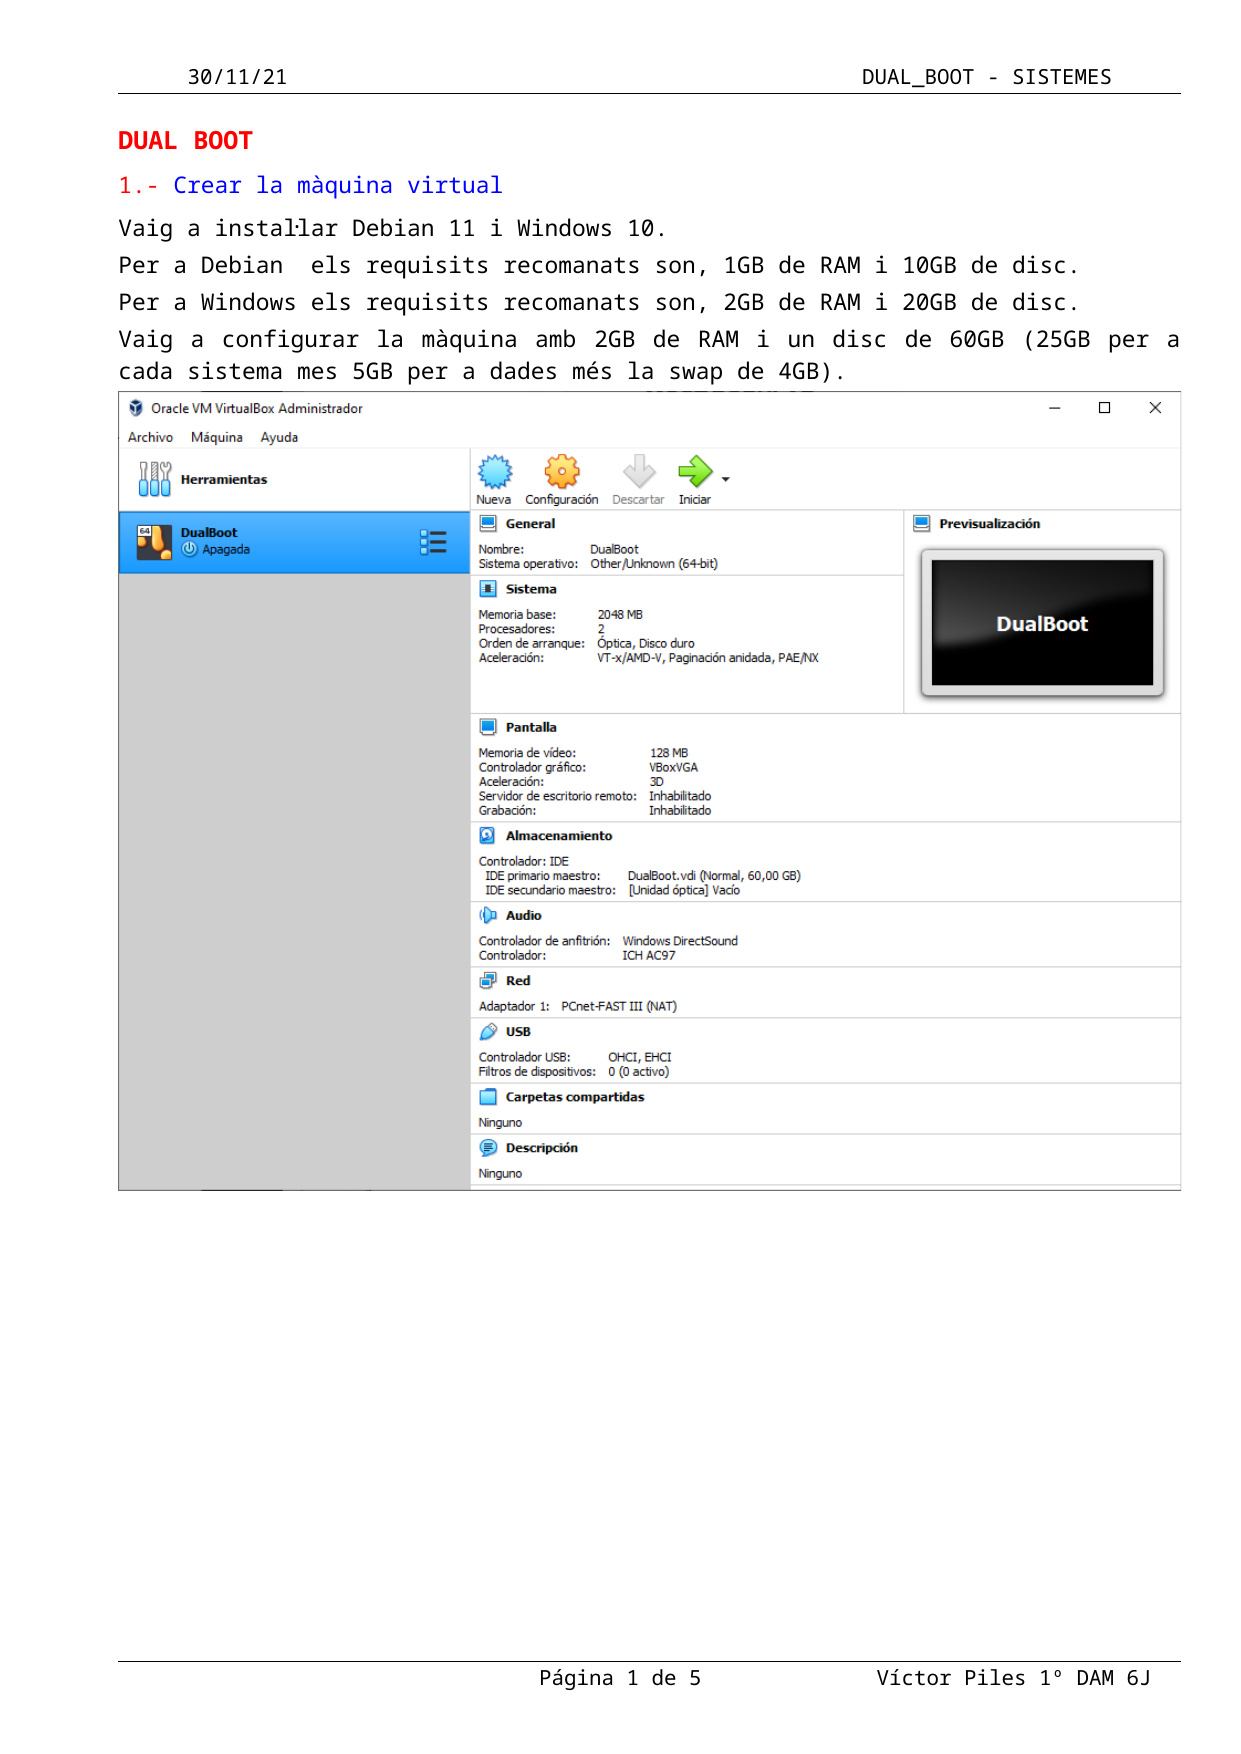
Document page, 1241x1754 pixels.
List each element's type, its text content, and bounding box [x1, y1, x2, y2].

text Vaig a configurar la màquina amb 2GB de RAM i un disc de 60GB (25GB per a cada sistema mes 5GB per a dades més la swap de 4GB). [118, 323, 1181, 386]
text Vaig a instal·lar Debian 11 i Windows 10. [118, 212, 1181, 243]
text 1.- Crear la màquina virtual [118, 169, 1181, 200]
text Per a Windows els requisits recomanats son, 2GB de RAM i 20GB de disc. [118, 286, 1181, 317]
text DUAL BOOT [118, 123, 1181, 157]
text Per a Debian els requisits recomanats son, 1GB de RAM i 10GB de disc. [118, 249, 1181, 280]
picture [118, 391, 1182, 1191]
